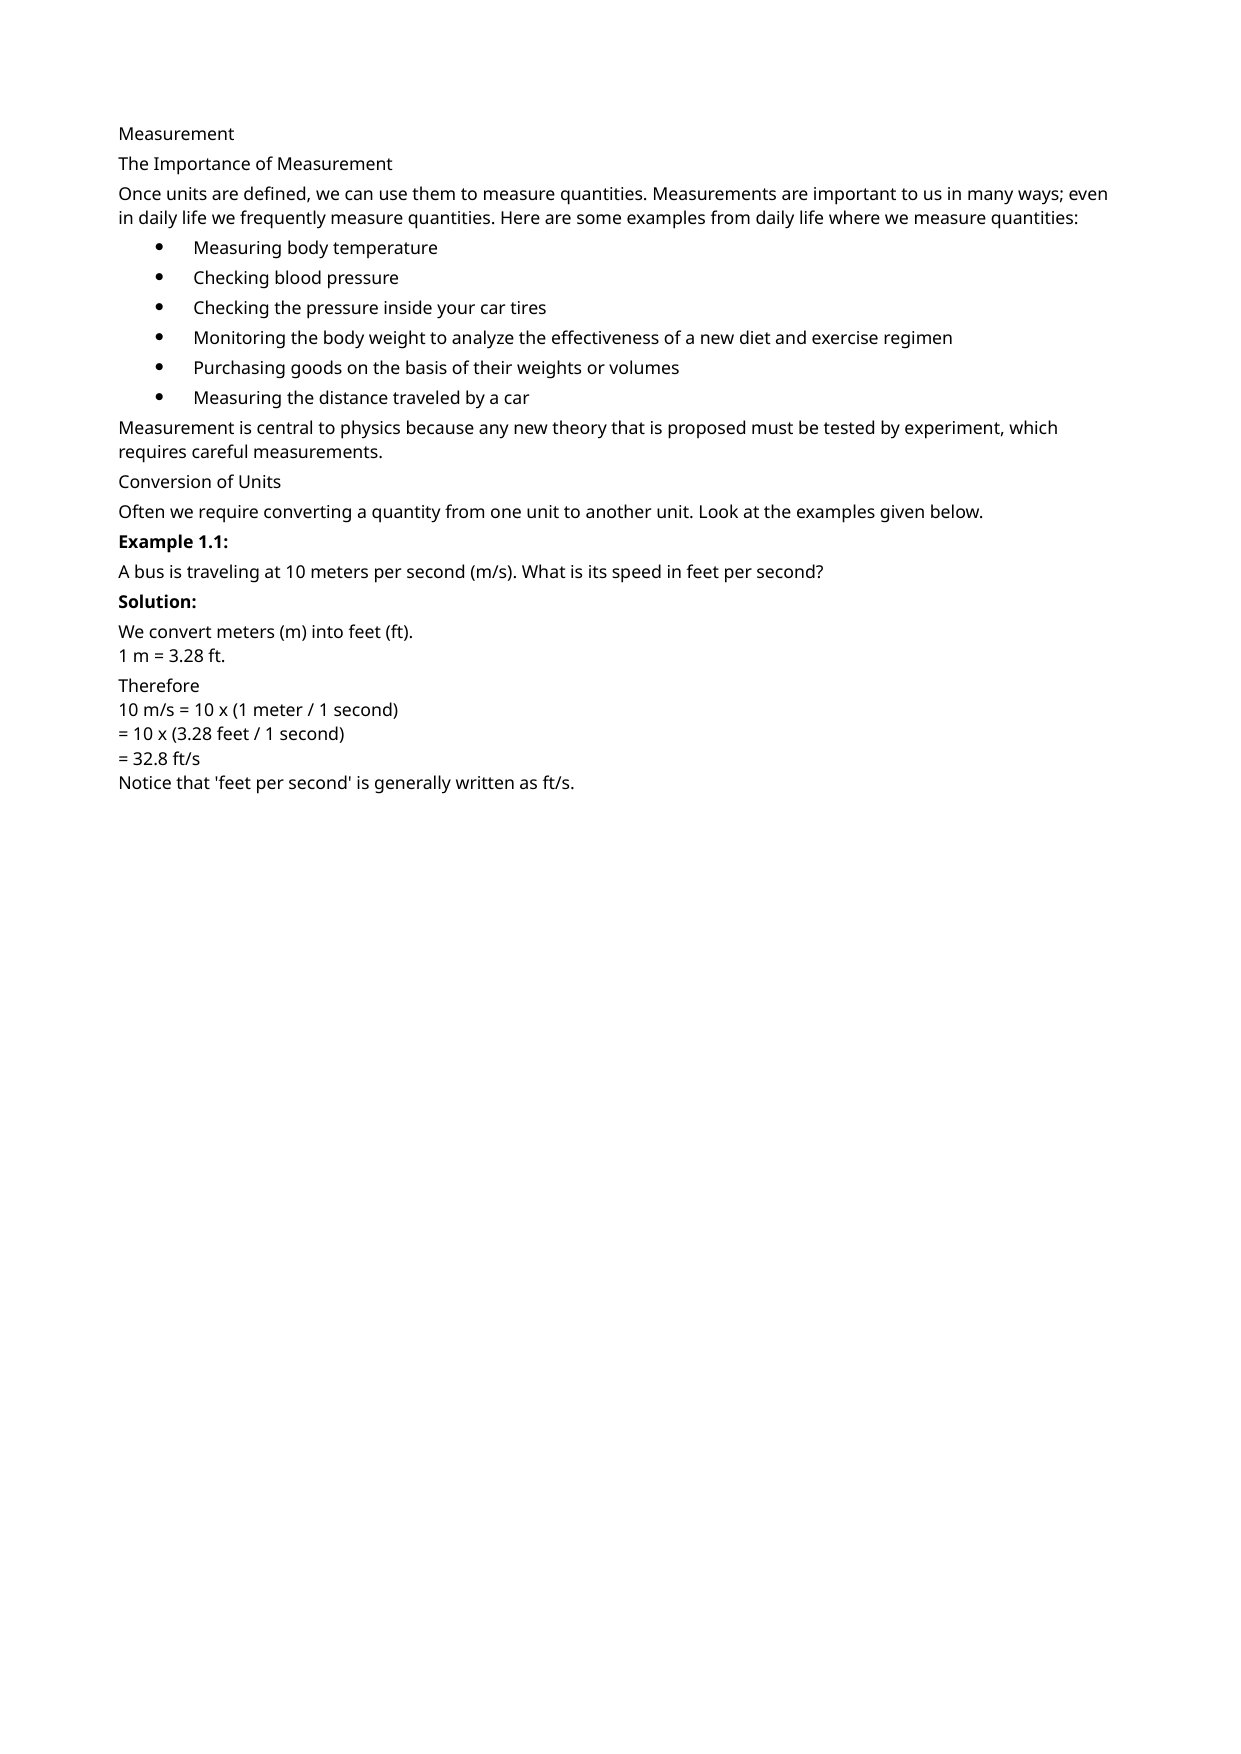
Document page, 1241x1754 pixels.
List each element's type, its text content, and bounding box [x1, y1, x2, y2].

text Example 1.1: [118, 529, 1122, 553]
list Measuring the distance traveled by a car [156, 385, 1122, 409]
text A bus is traveling at 10 meters per second (m/s). What is its speed in feet per second? [118, 559, 1122, 583]
list Checking the pressure inside your car tires [156, 295, 1122, 319]
list Purchasing goods on the basis of their weights or volumes [156, 355, 1122, 379]
list Measuring body temperature [156, 235, 1122, 259]
text We convert meters (m) into feet (ft). 1 m = 3.28 ft. [118, 619, 1122, 668]
text Measurement is central to physics because any new theory that is proposed must be tested by experiment, which requires careful measurements. [118, 415, 1122, 463]
text Solution: [118, 589, 1122, 613]
text Therefore 10 m/s = 10 x (1 meter / 1 second) = 10 x (3.28 feet / 1 second) = 32.8 ft/s Notice that 'feet per second' is generally written as ft/s. [118, 673, 1122, 794]
text Often we require converting a quantity from one unit to another unit. Look at the examples given below. [118, 499, 1122, 523]
text Conversion of Units [118, 469, 1122, 493]
list Monitoring the body weight to analyze the effectiveness of a new diet and exercise regimen [156, 325, 1122, 349]
text Measurement [118, 121, 1122, 145]
list Checking blood pressure [156, 265, 1122, 289]
text The Importance of Measurement [118, 151, 1122, 175]
text Once units are defined, we can use them to measure quantities. Measurements are important to us in many ways; even in daily life we frequently measure quantities. Here are some examples from daily life where we measure quantities: [118, 181, 1122, 229]
